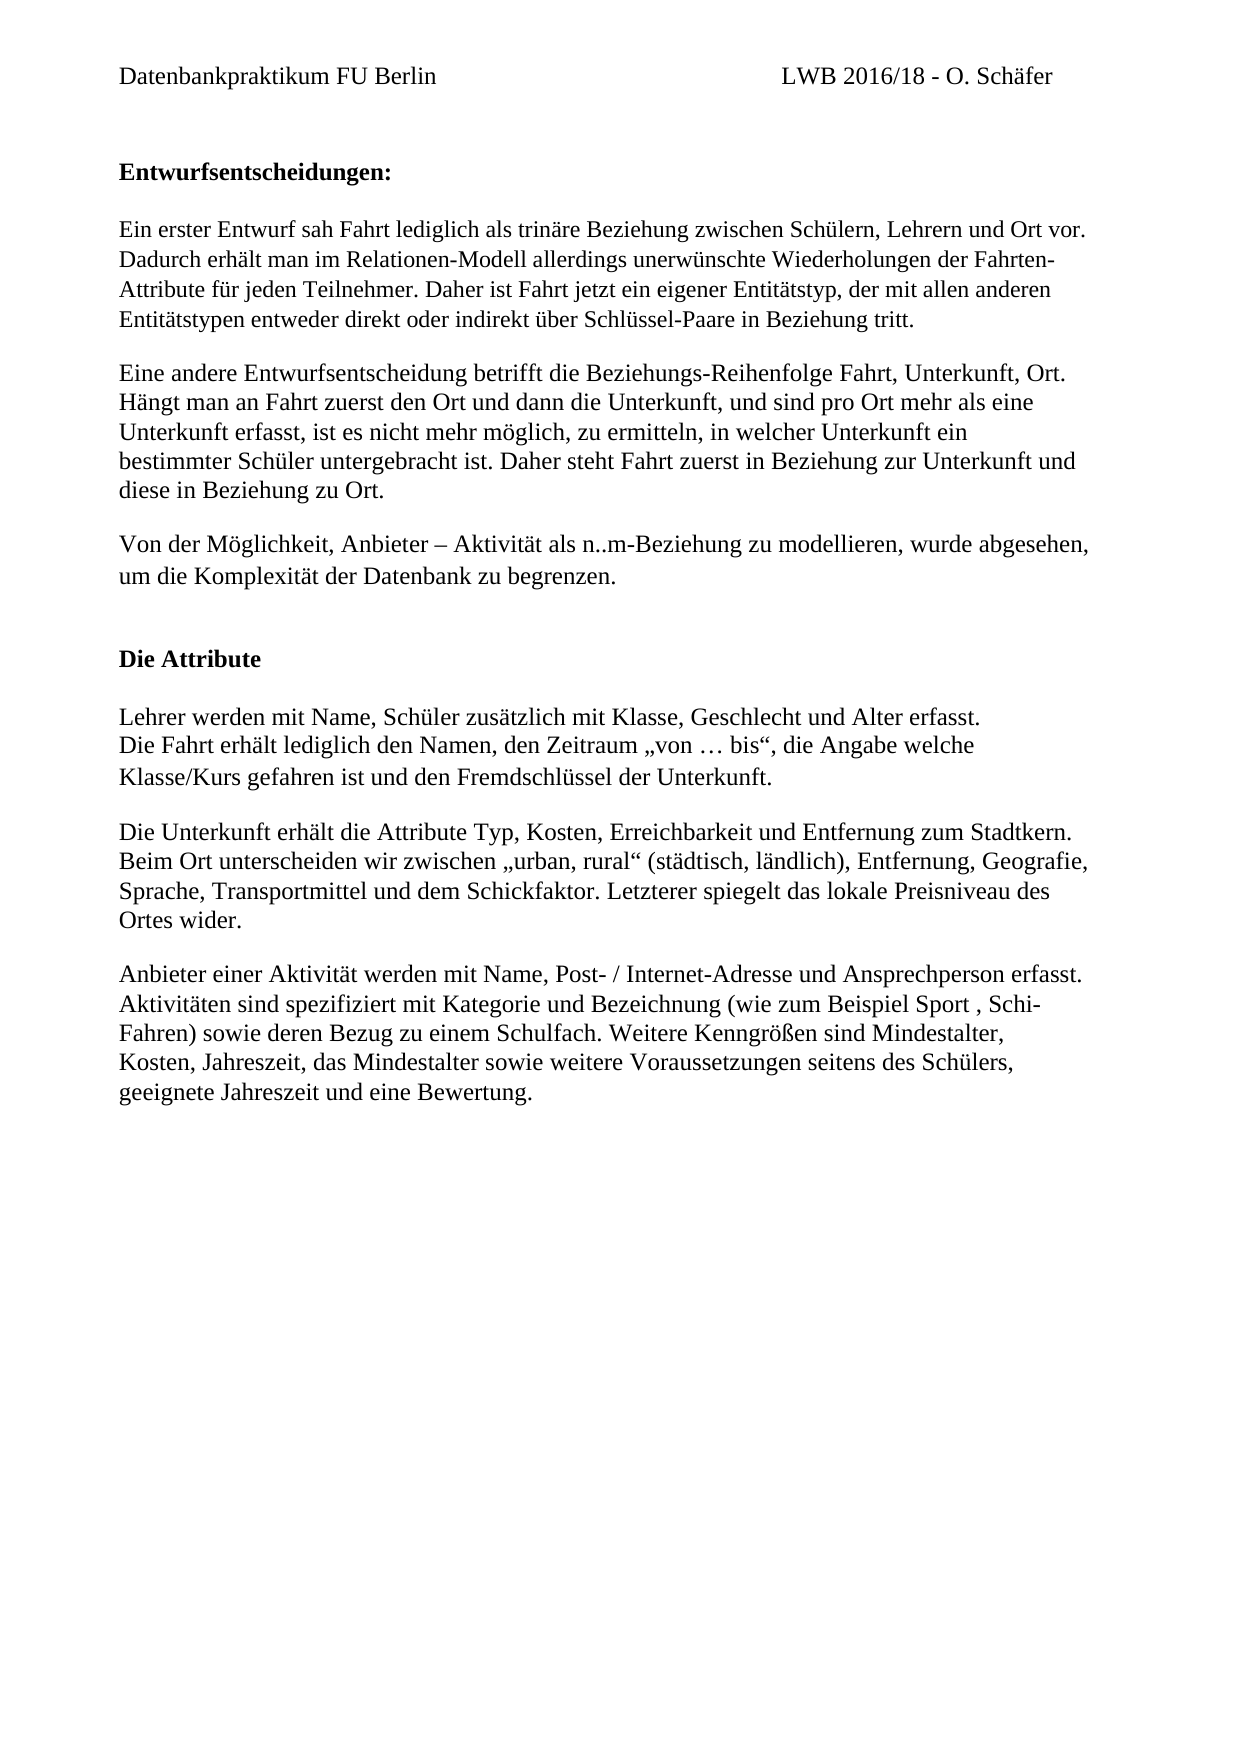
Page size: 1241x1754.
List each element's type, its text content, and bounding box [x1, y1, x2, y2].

text Anbieter einer Aktivität werden mit Name, Post- / Internet-Adresse und Ansprechperson erfasst. Aktivitäten sind spezifiziert mit Kategorie und Bezeichnung (wie zum Beispiel Sport , Schi-Fahren) sowie deren Bezug zu einem Schulfach. Weitere Kenngrößen sind Mindestalter, Kosten, Jahreszeit, das Mindestalter sowie weitere Voraussetzungen seitens des Schülers, geeignete Jahreszeit und eine Bewertung. [119, 959, 1084, 1105]
text Lehrer werden mit Name, Schüler zusätzlich mit Klasse, Geschlecht und Alter erfasst. [119, 702, 1121, 731]
text Die Unterkunft erhält die Attribute Typ, Kosten, Erreichbarkeit und Entfernung zum Stadtkern. Beim Ort unterscheiden wir zwischen „urban, rural“ (städtisch, ländlich), Entfernung, Geografie, Sprache, Transportmittel und dem Schickfaktor. Letzterer spiegelt das lokale Preisniveau des Ortes wider. [119, 817, 1107, 934]
text Entwurfsentscheidungen: [119, 157, 1121, 186]
text Die Attribute [119, 644, 1121, 672]
text Eine andere Entwurfsentscheidung betrifft die Beziehungs-Reihenfolge Fahrt, Unterkunft, Ort. Hängt man an Fahrt zuerst den Ort und dann die Unterkunft, und sind pro Ort mehr als eine Unterkunft erfasst, ist es nicht mehr möglich, zu ermitteln, in welcher Unterkunft ein bestimmter Schüler untergebracht ist. Daher steht Fahrt zuerst in Beziehung zur Unterkunft und diese in Beziehung zu Ort. [119, 358, 1086, 504]
text Von der Möglichkeit, Anbieter – Aktivität als n..m-Beziehung zu modellieren, wurde abgesehen, um die Komplexität der Datenbank zu begrenzen. [119, 529, 1121, 590]
text Datenbankpraktikum FU Berlin LWB 2016/18 - O. Schäfer [119, 61, 1121, 90]
text Die Fahrt erhält lediglich den Namen, den Zeitraum „von … bis“, die Angabe welche Klasse/Kurs gefahren ist und den Fremdschlüssel der Unterkunft. [119, 731, 1101, 791]
text Ein erster Entwurf sah Fahrt lediglich als trinäre Beziehung zwischen Schülern, Lehrern und Ort vor. Dadurch erhält man im Relationen-Modell allerdings unerwünschte Wiederholungen der Fahrten- Attribute für jeden Teilnehmer. Daher ist Fahrt jetzt ein eigener Entitätstyp, der mit allen anderen Entitätstypen entweder direkt oder indirekt über Schlüssel-Paare in Beziehung tritt. [119, 215, 1088, 333]
